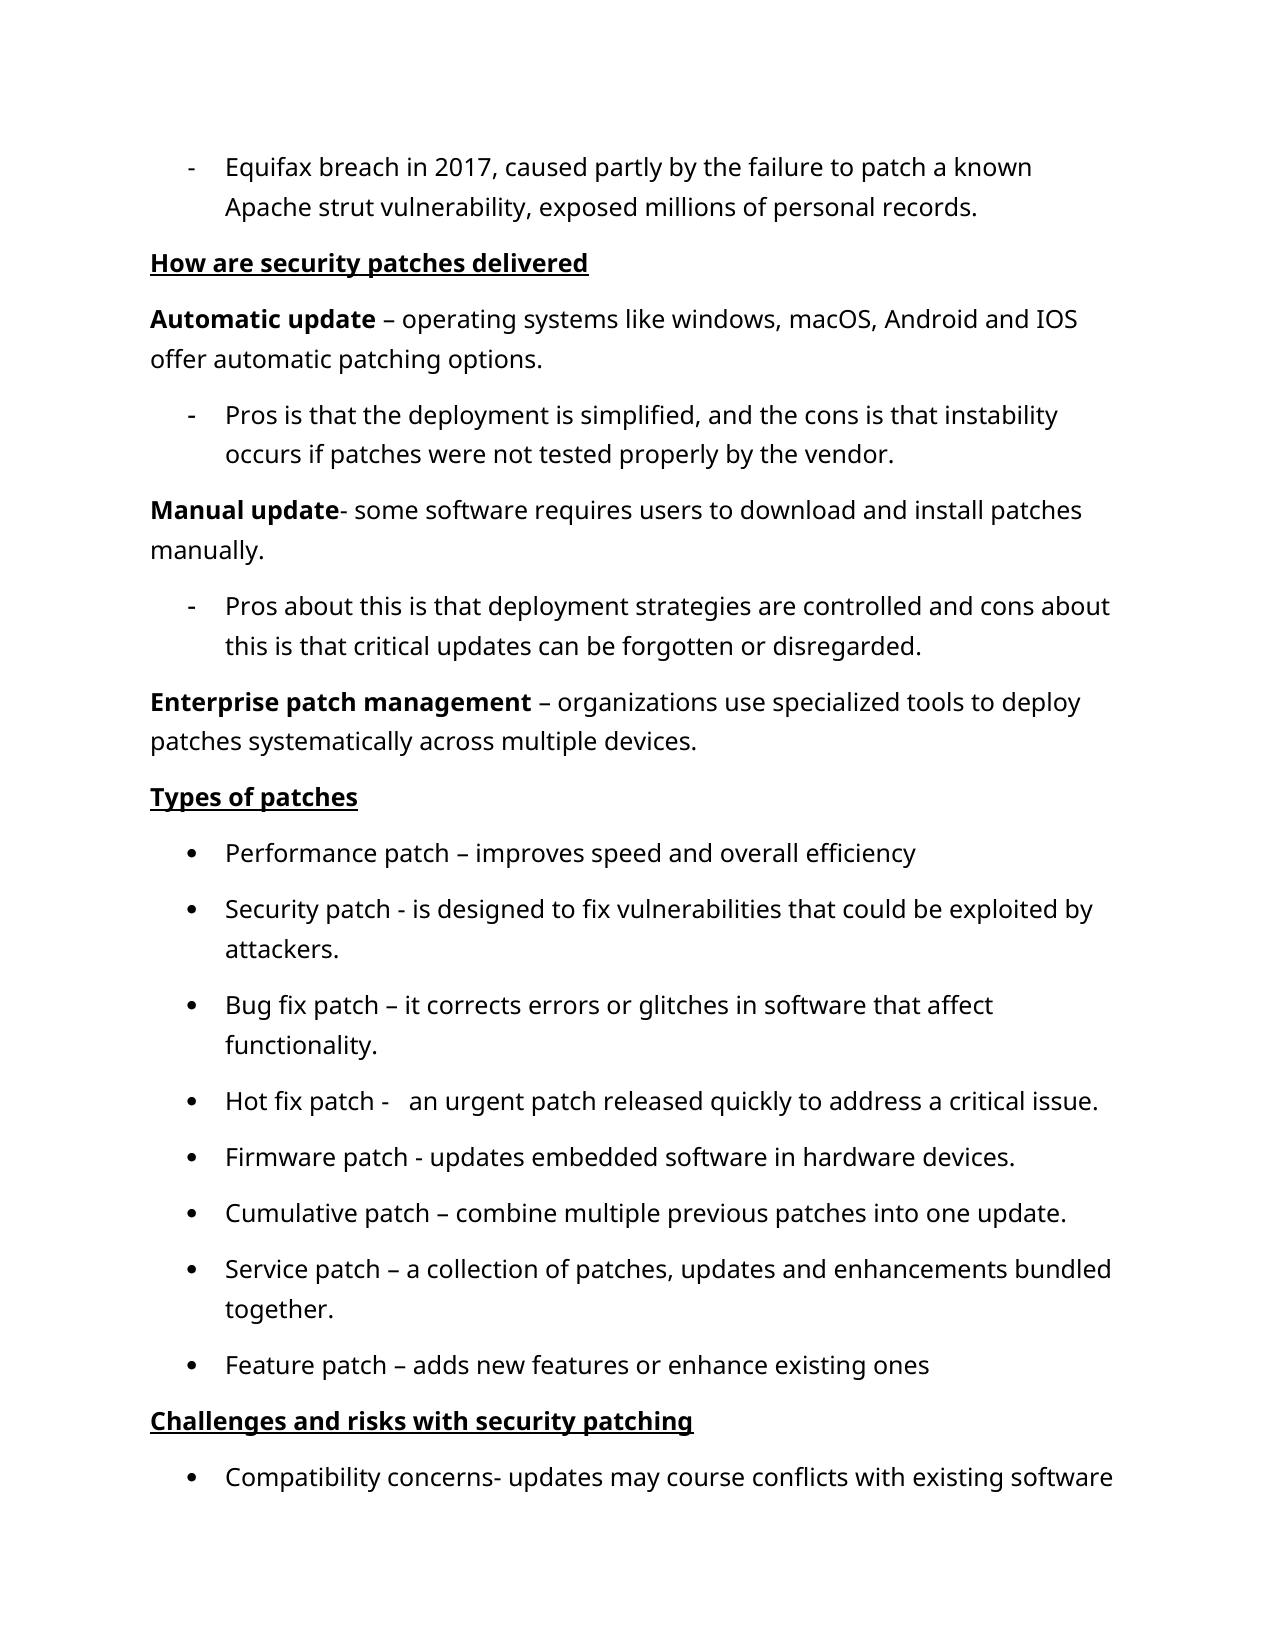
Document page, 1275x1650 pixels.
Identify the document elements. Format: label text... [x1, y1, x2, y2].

text Manual update- some software requires users to download and install patches manually. [150, 493, 1125, 567]
text How are security patches delivered [150, 246, 1125, 280]
list Compatibility concerns- updates may course conflicts with existing software [187, 1460, 1125, 1494]
text Types of patches [150, 780, 1125, 814]
list Performance patch – improves speed and overall efficiency [187, 836, 1125, 870]
list Cumulative patch – combine multiple previous patches into one update. [187, 1196, 1125, 1230]
list Security patch - is designed to fix vulnerabilities that could be exploited by attackers. [187, 892, 1125, 966]
list Hot fix patch - an urgent patch released quickly to address a critical issue. [187, 1083, 1125, 1117]
list Pros is that the deployment is simplified, and the cons is that instability occurs if patches were not tested properly by the vendor. [187, 397, 1125, 471]
list Pros about this is that deployment strategies are controlled and cons about this is that critical updates can be forgotten or disregarded. [187, 589, 1125, 662]
list Firmware patch - updates embedded software in hardware devices. [187, 1139, 1125, 1174]
list Service patch – a collection of patches, updates and enhancements bundled together. [187, 1252, 1125, 1325]
list Feature patch – adds new features or enhance existing ones [187, 1347, 1125, 1382]
list Equifax breach in 2017, caused partly by the failure to patch a known Apache strut vulnerability, exposed millions of personal records. [187, 150, 1125, 223]
list Bug fix patch – it corrects errors or glitches in software that affect functionality. [187, 988, 1125, 1061]
text Automatic update – operating systems like windows, macOS, Android and IOS offer automatic patching options. [150, 302, 1125, 375]
text Enterprise patch management – organizations use specialized tools to deploy patches systematically across multiple devices. [150, 684, 1125, 758]
text Challenges and risks with security patching [150, 1404, 1125, 1438]
